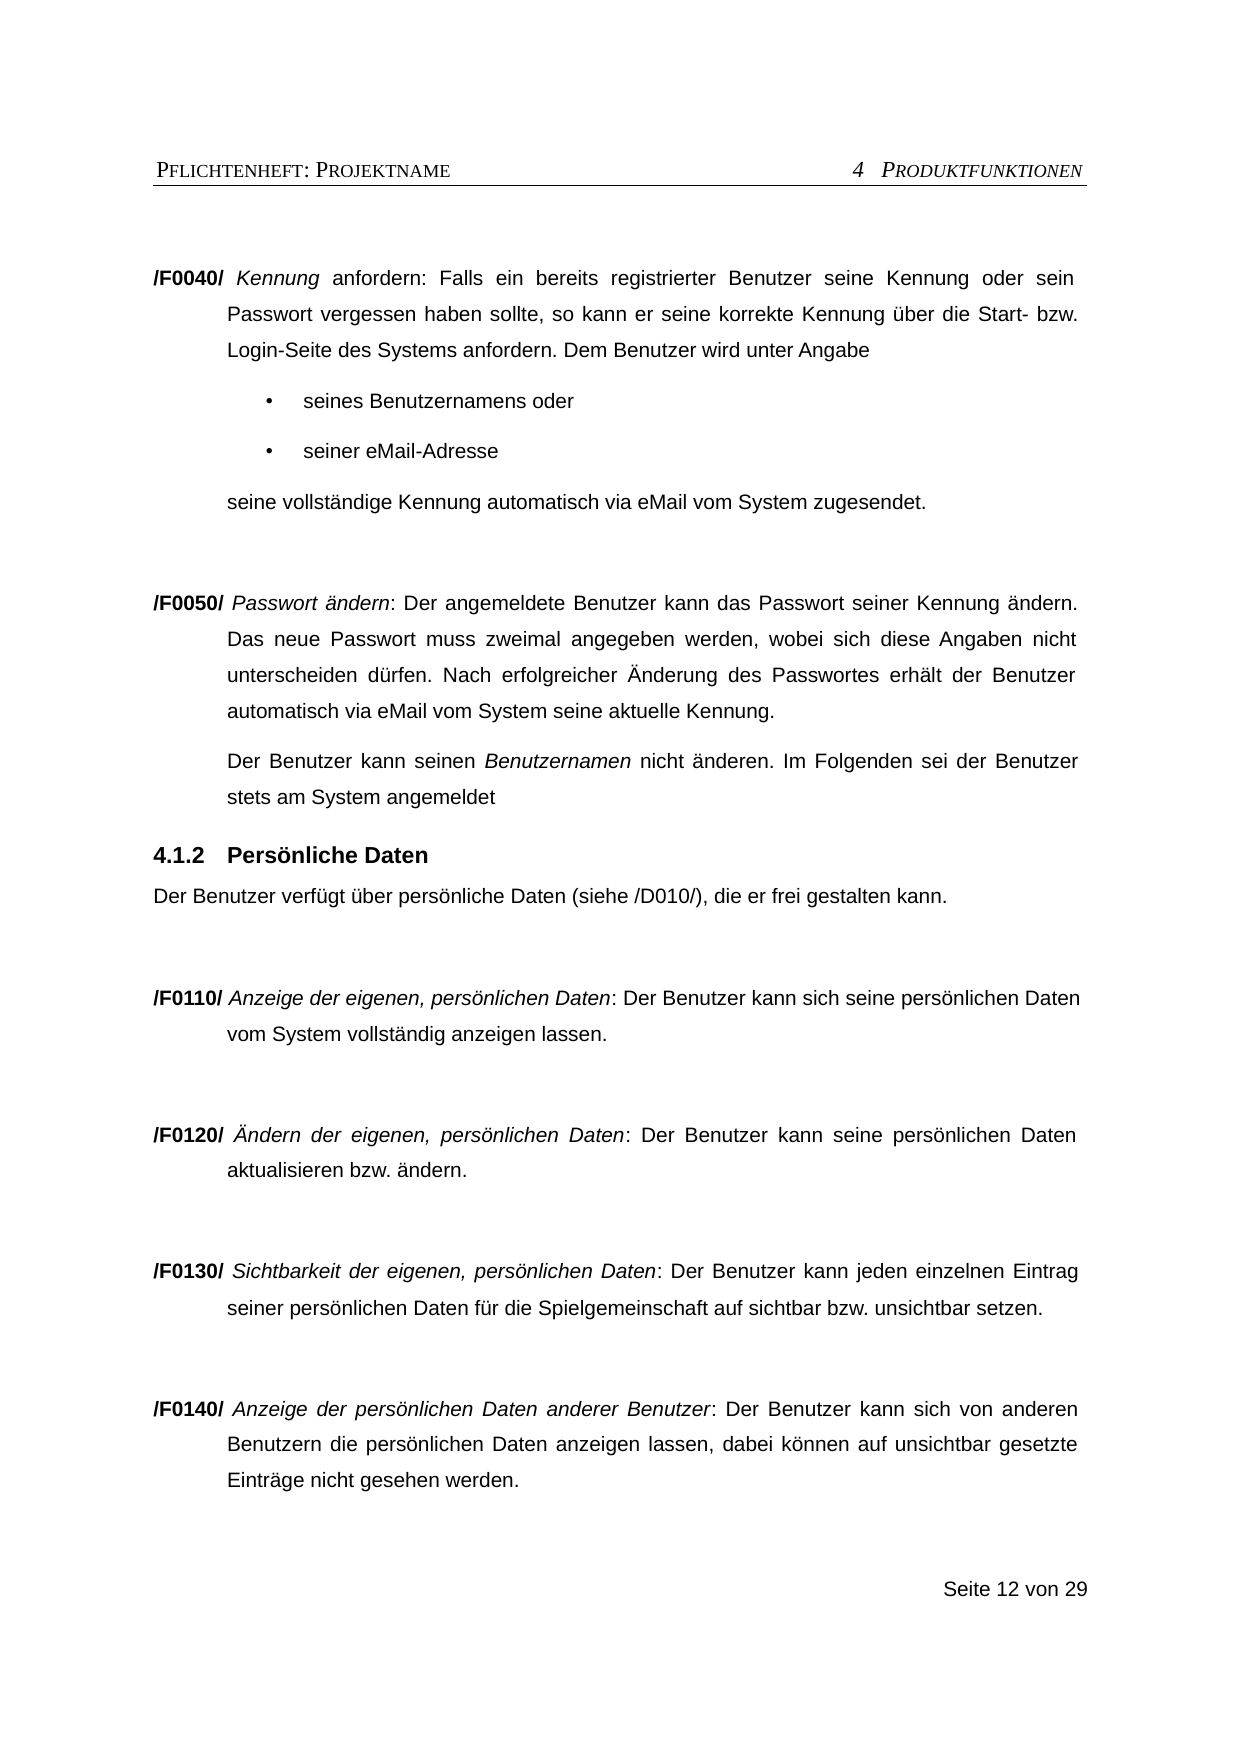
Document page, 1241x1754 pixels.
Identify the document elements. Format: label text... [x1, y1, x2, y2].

text /F0140/ Anzeige der persönlichen Daten anderer Benutzer: Der Benutzer kann sich von anderen Benutzern die persönlichen Daten anzeigen lassen, dabei können auf unsichtbar gesetzte Einträge nicht gesehen werden. [153, 1396, 1087, 1492]
text /F0050/ Passwort ändern: Der angemeldete Benutzer kann das Passwort seiner Kennung ändern. Das neue Passwort muss zweimal angegeben werden, wobei sich diese Angaben nicht unterscheiden dürfen. Nach erfolgreicher Änderung des Passwortes erhält der Benutzer automatisch via eMail vom System seine aktuelle Kennung. [153, 591, 1087, 722]
text /F0040/ Kennung anfordern: Falls ein bereits registrierter Benutzer seine Kennung oder sein Passwort vergessen haben sollte, so kann er seine korrekte Kennung über die Start- bzw. Login-Seite des Systems anfordern. Dem Benutzer wird unter Angabe [153, 266, 1087, 362]
text Der Benutzer verfügt über persönliche Daten (siehe /D010/), die er frei gestalten kann. [153, 884, 1087, 908]
list seiner eMail-Adresse [266, 439, 1087, 463]
subtitle Persönliche Daten [153, 842, 1087, 868]
list seines Benutzernamens oder [266, 388, 1087, 412]
text /F0110/ Anzeige der eigenen, persönlichen Daten: Der Benutzer kann sich seine persönlichen Daten vom System vollständig anzeigen lassen. [153, 985, 1087, 1045]
text /F0130/ Sichtbarkeit der eigenen, persönlichen Daten: Der Benutzer kann jeden einzelnen Eintrag seiner persönlichen Daten für die Spielgemeinschaft auf sichtbar bzw. unsichtbar setzen. [153, 1259, 1087, 1319]
text Der Benutzer kann seinen Benutzernamen nicht änderen. Im Folgenden sei der Benutzer stets am System angemeldet [153, 749, 1087, 809]
text seine vollständige Kennung automatisch via eMail vom System zugesendet. [153, 490, 1087, 514]
text /F0120/ Ändern der eigenen, persönlichen Daten: Der Benutzer kann seine persönlichen Daten aktualisieren bzw. ändern. [153, 1122, 1087, 1182]
